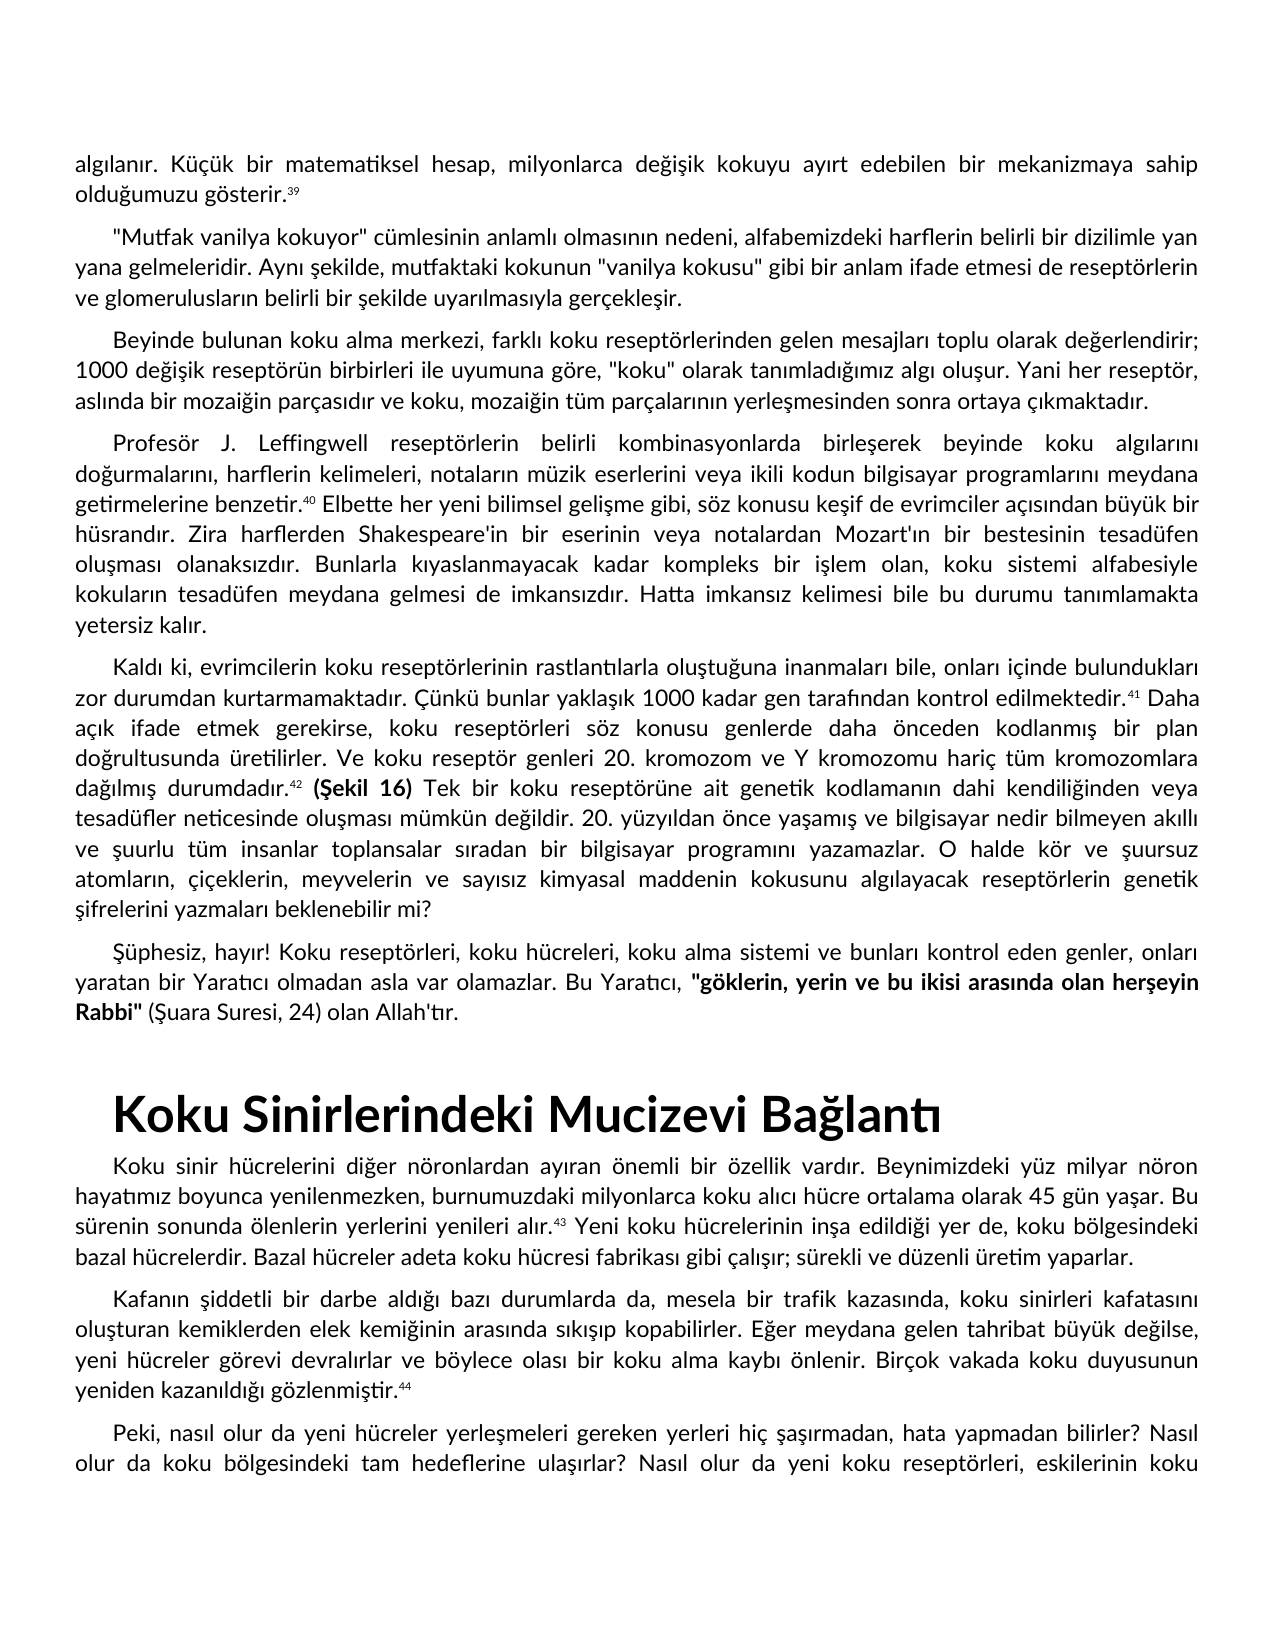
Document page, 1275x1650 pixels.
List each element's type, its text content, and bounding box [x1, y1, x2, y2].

text Kafanın şiddetli bir darbe aldığı bazı durumlarda da, mesela bir trafik kazasında, koku sinirleri kafatasını oluşturan kemiklerden elek kemiğinin arasında sıkışıp kopabilirler. Eğer meydana gelen tahribat büyük değilse, yeni hücreler görevi devralırlar ve böylece olası bir koku alma kaybı önlenir. Birçok vakada koku duyusunun yeniden kazanıldığı gözlenmiştir.44 [75, 1285, 1200, 1403]
text Şüphesiz, hayır! Koku reseptörleri, koku hücreleri, koku alma sistemi ve bunları kontrol eden genler, onları yaratan bir Yaratıcı olmadan asla var olamazlar. Bu Yaratıcı, "göklerin, yerin ve bu ikisi arasında olan herşeyin Rabbi" (Şuara Suresi, 24) olan Allah'tır. [75, 937, 1200, 1025]
text algılanır. Küçük bir matematiksel hesap, milyonlarca değişik kokuyu ayırt edebilen bir mekanizmaya sahip olduğumuzu gösterir.39 [75, 150, 1200, 208]
text Profesör J. Leffingwell reseptörlerin belirli kombinasyonlarda birleşerek beyinde koku algılarını doğurmalarını, harflerin kelimeleri, notaların müzik eserlerini veya ikili kodun bilgisayar programlarını meydana getirmelerine benzetir.40 Elbette her yeni bilimsel gelişme gibi, söz konusu keşif de evrimciler açısından büyük bir hüsrandır. Zira harflerden Shakespeare'in bir eserinin veya notalardan Mozart'ın bir bestesinin tesadüfen oluşması olanaksızdır. Bunlarla kıyaslanmayacak kadar kompleks bir işlem olan, koku sistemi alfabesiyle kokuların tesadüfen meydana gelmesi de imkansızdır. Hatta imkansız kelimesi bile bu durumu tanımlamakta yetersiz kalır. [75, 429, 1200, 638]
subtitle Koku Sinirlerindeki Mucizevi Bağlantı [112, 1083, 1200, 1143]
text "Mutfak vanilya kokuyor" cümlesinin anlamlı olmasının nedeni, alfabemizdeki harflerin belirli bir dizilimle yan yana gelmeleridir. Aynı şekilde, mutfaktaki kokunun "vanilya kokusu" gibi bir anlam ifade etmesi de reseptörlerin ve glomerulusların belirli bir şekilde uyarılmasıyla gerçekleşir. [75, 223, 1200, 311]
text Beyinde bulunan koku alma merkezi, farklı koku reseptörlerinden gelen mesajları toplu olarak değerlendirir; 1000 değişik reseptörün birbirleri ile uyumuna göre, "koku" olarak tanımladığımız algı oluşur. Yani her reseptör, aslında bir mozaiğin parçasıdır ve koku, mozaiğin tüm parçalarının yerleşmesinden sonra ortaya çıkmaktadır. [75, 326, 1200, 414]
text Koku sinir hücrelerini diğer nöronlardan ayıran önemli bir özellik vardır. Beynimizdeki yüz milyar nöron hayatımız boyunca yenilenmezken, burnumuzdaki milyonlarca koku alıcı hücre ortalama olarak 45 gün yaşar. Bu sürenin sonunda ölenlerin yerlerini yenileri alır.43 Yeni koku hücrelerinin inşa edildiği yer de, koku bölgesindeki bazal hücrelerdir. Bazal hücreler adeta koku hücresi fabrikası gibi çalışır; sürekli ve düzenli üretim yaparlar. [75, 1152, 1200, 1270]
text Kaldı ki, evrimcilerin koku reseptörlerinin rastlantılarla oluştuğuna inanmaları bile, onları içinde bulundukları zor durumdan kurtarmamaktadır. Çünkü bunlar yaklaşık 1000 kadar gen tarafından kontrol edilmektedir.41 Daha açık ifade etmek gerekirse, koku reseptörleri söz konusu genlerde daha önceden kodlanmış bir plan doğrultusunda üretilirler. Ve koku reseptör genleri 20. kromozom ve Y kromozomu hariç tüm kromozomlara dağılmış durumdadır.42 (Şekil 16) Tek bir koku reseptörüne ait genetik kodlamanın dahi kendiliğinden veya tesadüfler neticesinde oluşması mümkün değildir. 20. yüzyıldan önce yaşamış ve bilgisayar nedir bilmeyen akıllı ve şuurlu tüm insanlar toplansalar sıradan bir bilgisayar programını yazamazlar. O halde kör ve şuursuz atomların, çiçeklerin, meyvelerin ve sayısız kimyasal maddenin kokusunu algılayacak reseptörlerin genetik şifrelerini yazmaları beklenebilir mi? [75, 653, 1200, 922]
text Peki, nasıl olur da yeni hücreler yerleşmeleri gereken yerleri hiç şaşırmadan, hata yapmadan bilirler? Nasıl olur da koku bölgesindeki tam hedeflerine ulaşırlar? Nasıl olur da yeni koku reseptörleri, eskilerinin koku [75, 1418, 1200, 1476]
